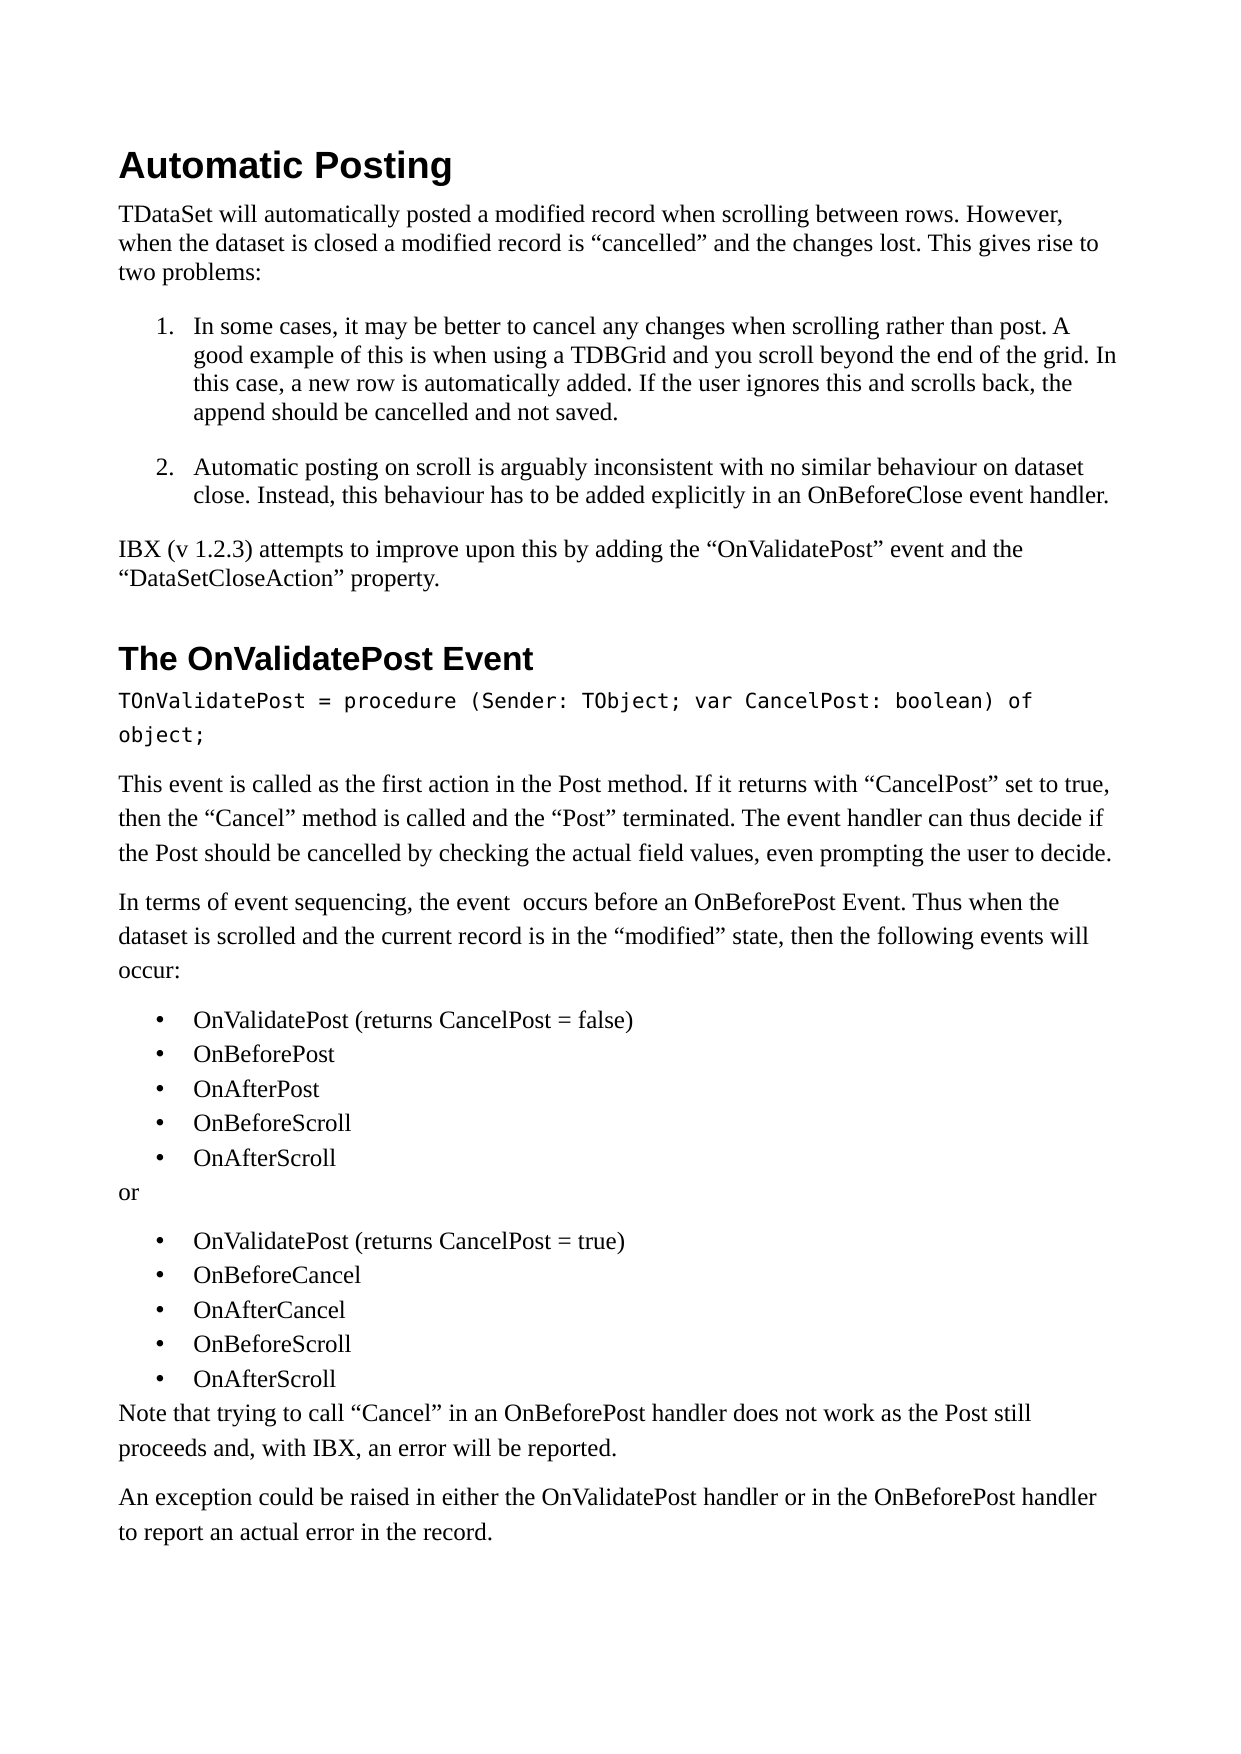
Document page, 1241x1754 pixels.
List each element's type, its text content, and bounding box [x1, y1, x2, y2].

list In some cases, it may be better to cancel any changes when scrolling rather than post. A good example of this is when using a TDBGrid and you scroll beyond the end of the grid. In this case, a new row is automatically added. If the user ignores this and scrolls back, the append should be cancelled and not saved. [156, 311, 1122, 426]
list OnValidatePost (returns CancelPost = false) [156, 1005, 1122, 1033]
subtitle Automatic Posting [118, 143, 1122, 187]
text In terms of event sequencing, the event occurs before an OnBeforePost Event. Thus when the dataset is scrolled and the current record is in the “modified” state, then the following events will occur: [118, 887, 1122, 984]
text TDataSet will automatically posted a modified record when scrolling between rows. However, when the dataset is closed a modified record is “cancelled” and the changes lost. This gives rise to two problems: [118, 199, 1122, 286]
list OnAfterScroll [156, 1143, 1122, 1171]
list OnAfterScroll [156, 1364, 1122, 1393]
text This event is called as the first action in the Post method. If it returns with “CancelPost” set to true, then the “Cancel” method is called and the “Post” terminated. The event handler can thus decide if the Post should be cancelled by checking the actual field values, even prompting the user to decide. [118, 769, 1122, 866]
list OnBeforeScroll [156, 1329, 1122, 1358]
list OnBeforePost [156, 1039, 1122, 1068]
text Note that trying to call “Cancel” in an OnBeforePost handler does not work as the Post still proceeds and, with IBX, an error will be reported. [118, 1398, 1122, 1462]
list OnBeforeCancel [156, 1261, 1122, 1289]
text or [118, 1177, 1122, 1206]
list Automatic posting on scroll is arguably inconsistent with no similar behaviour on dataset close. Instead, this behaviour has to be added explicitly in an OnBeforeClose event handler. [156, 452, 1122, 509]
text IBX (v 1.2.3) attempts to improve upon this by adding the “OnValidatePost” event and the “DataSetCloseAction” property. [118, 534, 1122, 592]
list OnAfterCancel [156, 1295, 1122, 1324]
subtitle The OnValidatePost Event [118, 638, 1122, 677]
list OnValidatePost (returns CancelPost = true) [156, 1226, 1122, 1255]
text TOnValidatePost = procedure (Sender: TObject; var CancelPost: boolean) of object; [118, 689, 1122, 748]
list OnBeforeScroll [156, 1108, 1122, 1137]
list OnAfterPost [156, 1074, 1122, 1102]
text An exception could be raised in either the OnValidatePost handler or in the OnBeforePost handler to report an actual error in the record. [118, 1482, 1122, 1546]
